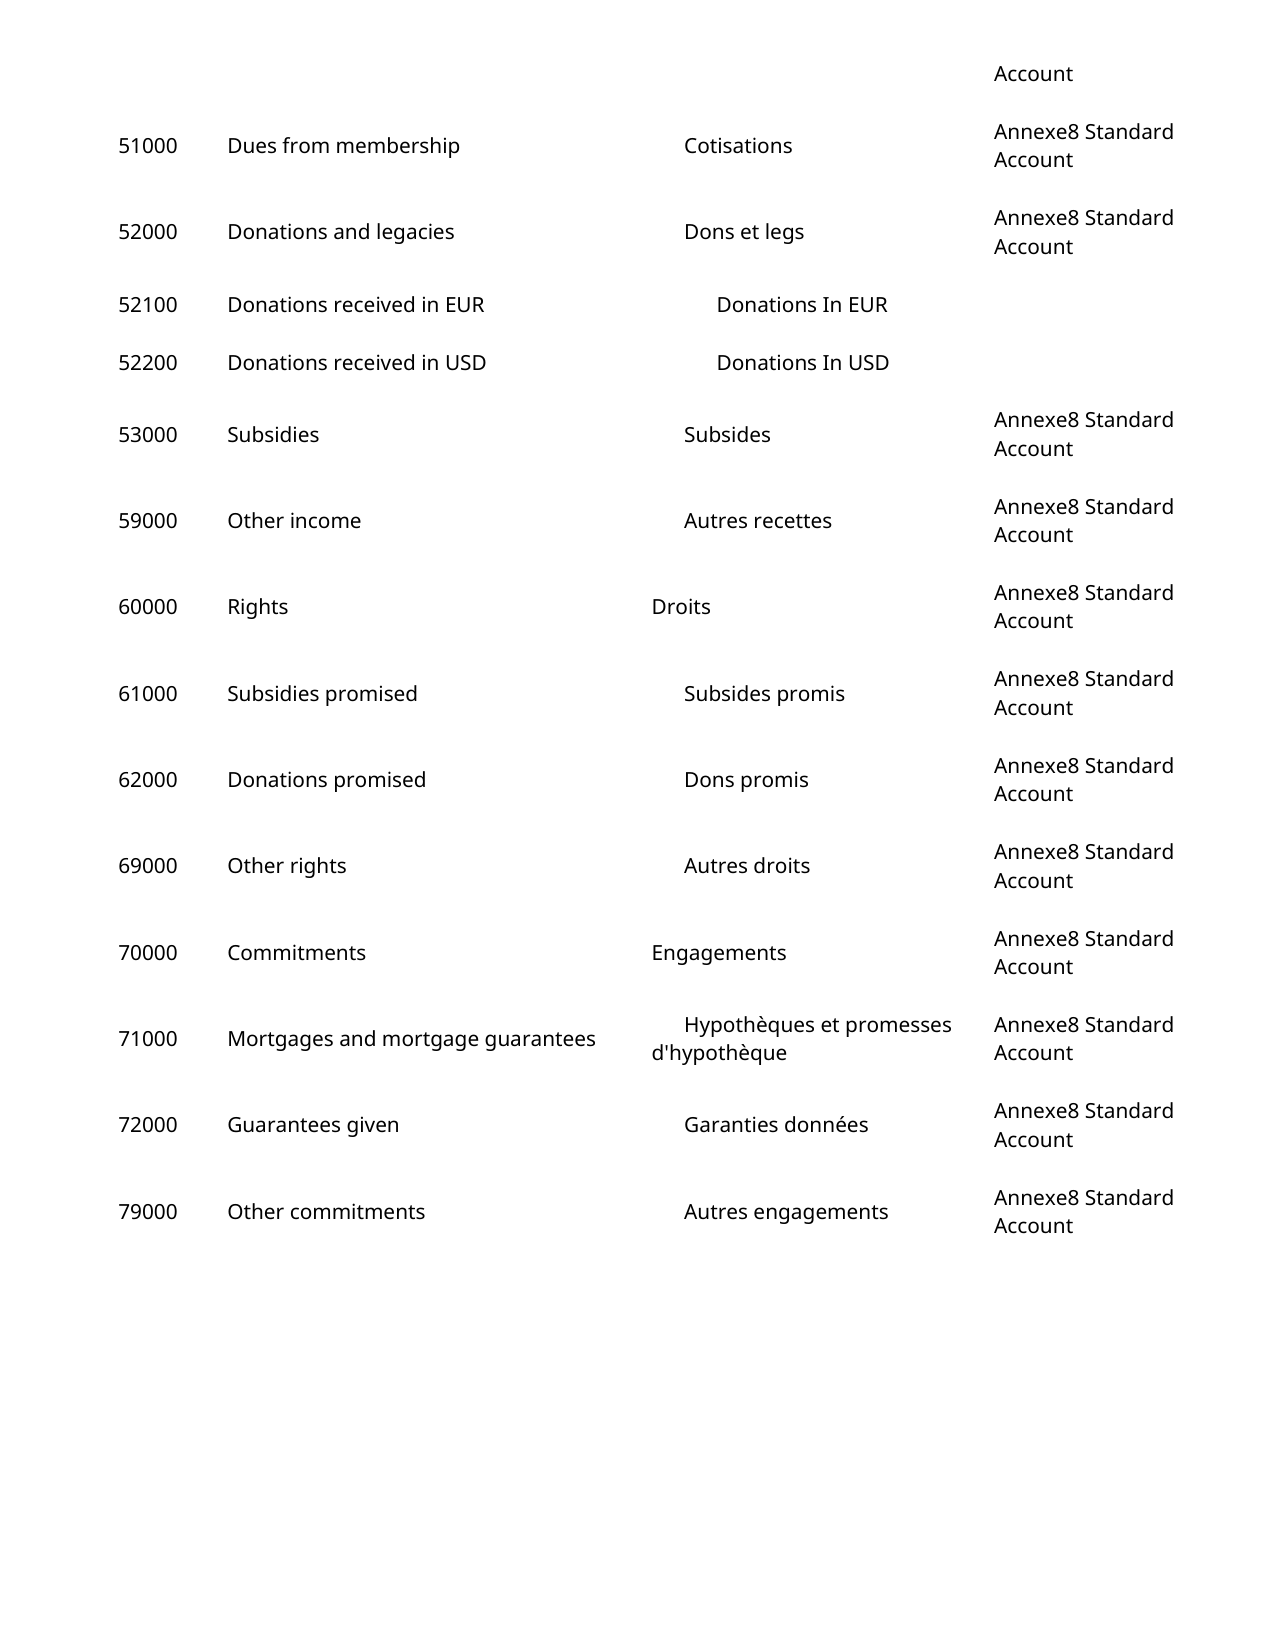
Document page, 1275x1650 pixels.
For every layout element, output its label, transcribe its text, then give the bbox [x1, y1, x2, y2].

table_cell Other commitments [227, 1183, 651, 1269]
table_cell Account [994, 59, 1217, 117]
table_cell 51000 [118, 117, 227, 203]
table_cell 52100 [118, 290, 227, 348]
table_cell Rights [227, 578, 651, 664]
table_cell 60000 [118, 578, 227, 664]
table_cell Annexe8 Standard Account [994, 117, 1217, 203]
table_cell Hypothèques et promesses d'hypothèque [651, 1010, 994, 1096]
table_cell Annexe8 Standard Account [994, 203, 1217, 290]
table_cell Annexe8 Standard Account [994, 1096, 1217, 1183]
table_cell 70000 [118, 924, 227, 1010]
table_cell Commitments [227, 924, 651, 1010]
table_cell Subsides promis [651, 665, 994, 751]
table_cell Autres engagements [651, 1183, 994, 1269]
table_cell Donations In EUR [651, 290, 994, 348]
table_cell 53000 [118, 406, 227, 492]
table_cell Donations and legacies [227, 203, 651, 290]
table_cell 59000 [118, 492, 227, 578]
table_cell [227, 59, 651, 117]
table_cell Annexe8 Standard Account [994, 1183, 1217, 1269]
table_cell Subsidies promised [227, 665, 651, 751]
table_cell [994, 348, 1217, 406]
table_cell Annexe8 Standard Account [994, 837, 1217, 924]
table_cell Donations received in EUR [227, 290, 651, 348]
table_cell Autres droits [651, 837, 994, 924]
table_cell Annexe8 Standard Account [994, 924, 1217, 1010]
table_cell 61000 [118, 665, 227, 751]
table_cell Autres recettes [651, 492, 994, 578]
table_cell 72000 [118, 1096, 227, 1183]
table_cell Engagements [651, 924, 994, 1010]
table_cell Droits [651, 578, 994, 664]
table_cell 62000 [118, 751, 227, 837]
table_cell Annexe8 Standard Account [994, 751, 1217, 837]
table_cell 79000 [118, 1183, 227, 1269]
table_cell Other income [227, 492, 651, 578]
table_cell Subsidies [227, 406, 651, 492]
table_cell Dons et legs [651, 203, 994, 290]
table_cell 71000 [118, 1010, 227, 1096]
table_cell [651, 59, 994, 117]
table_cell Guarantees given [227, 1096, 651, 1183]
table_cell Donations In USD [651, 348, 994, 406]
table_cell [994, 290, 1217, 348]
table_cell 69000 [118, 837, 227, 924]
table_cell Dons promis [651, 751, 994, 837]
table_cell Annexe8 Standard Account [994, 1010, 1217, 1096]
table_cell 52000 [118, 203, 227, 290]
table_cell Annexe8 Standard Account [994, 578, 1217, 664]
table_cell [118, 59, 227, 117]
table_cell Garanties données [651, 1096, 994, 1183]
table_cell Annexe8 Standard Account [994, 665, 1217, 751]
table_cell Dues from membership [227, 117, 651, 203]
table_cell 52200 [118, 348, 227, 406]
table_cell Cotisations [651, 117, 994, 203]
table_cell Subsides [651, 406, 994, 492]
table_cell Mortgages and mortgage guarantees [227, 1010, 651, 1096]
table_cell Donations received in USD [227, 348, 651, 406]
table_cell Other rights [227, 837, 651, 924]
table_cell Annexe8 Standard Account [994, 492, 1217, 578]
table_cell Donations promised [227, 751, 651, 837]
table_cell Annexe8 Standard Account [994, 406, 1217, 492]
